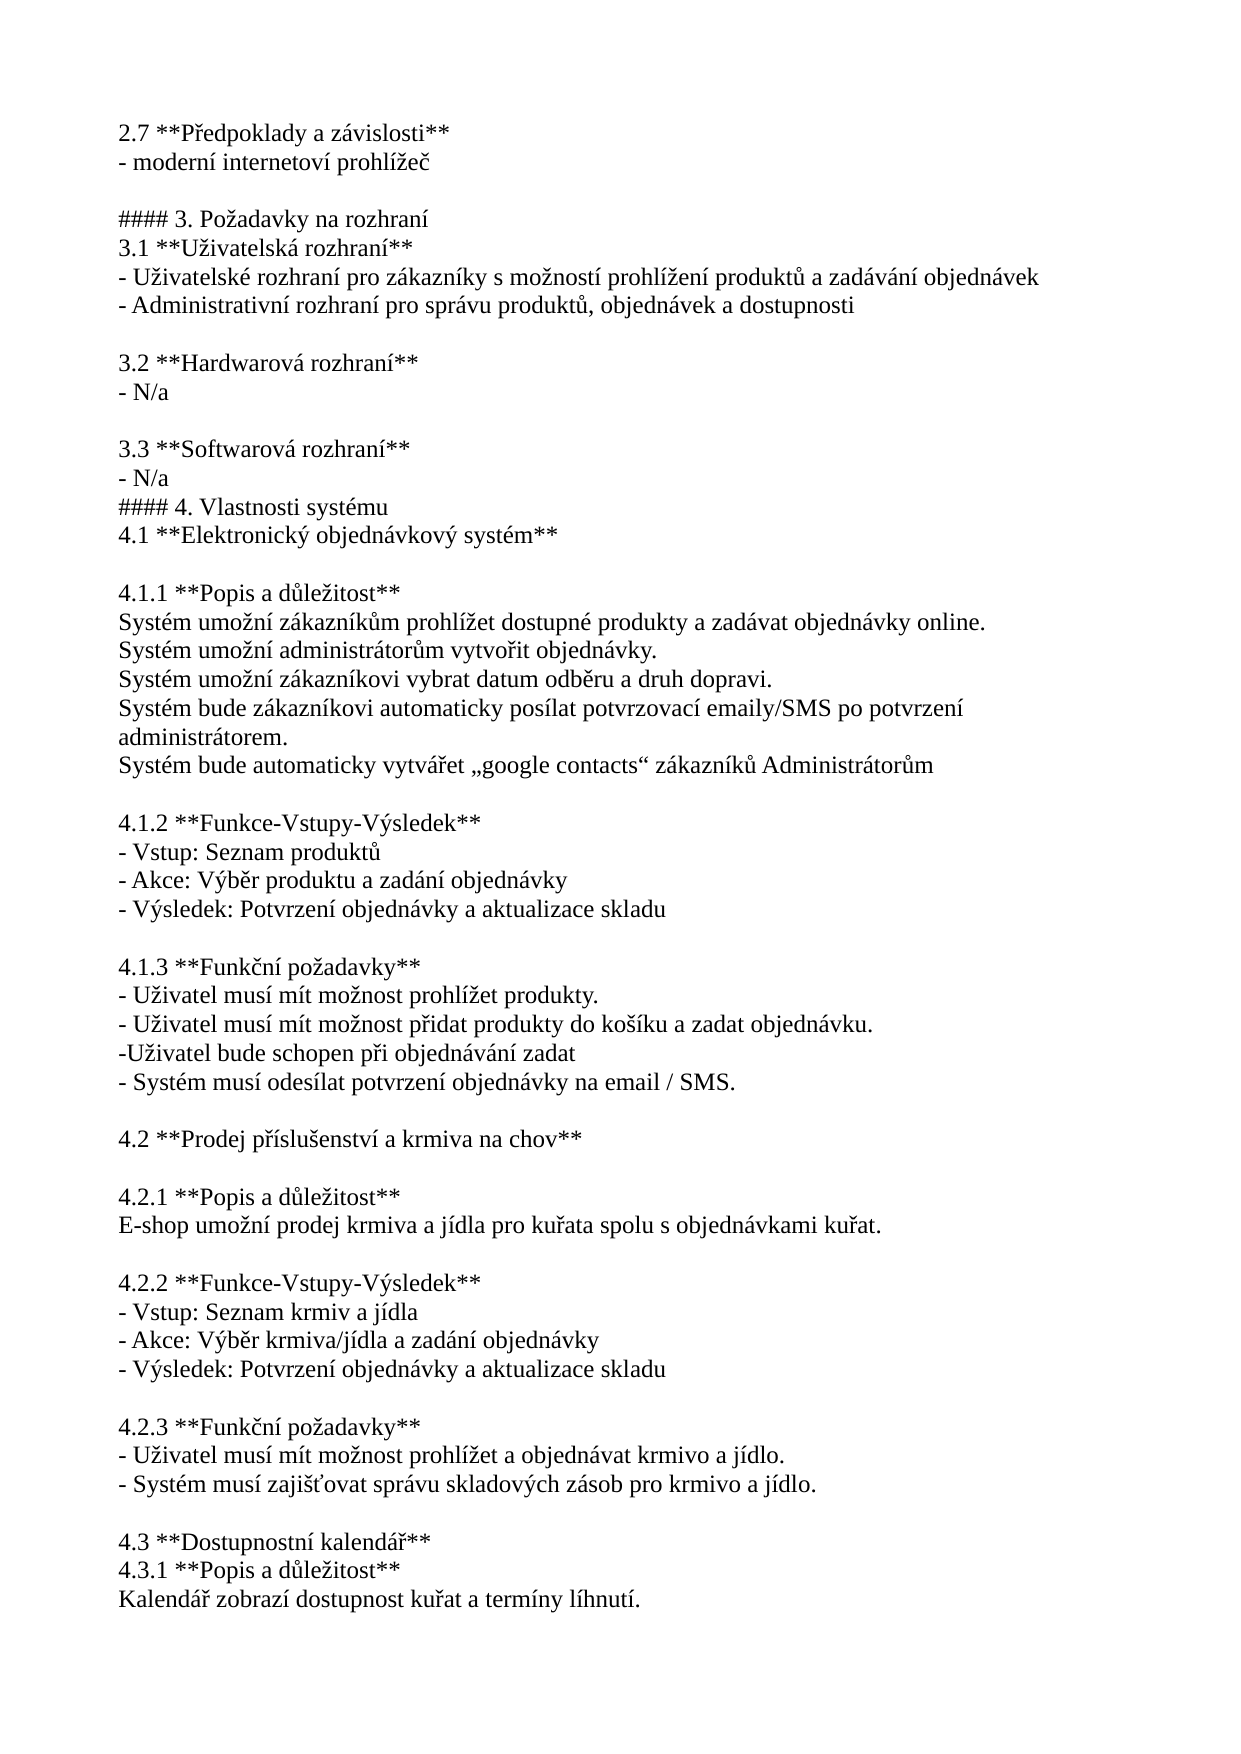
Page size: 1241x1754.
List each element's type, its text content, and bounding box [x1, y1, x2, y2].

text Systém umožní zákazníkovi vybrat datum odběru a druh dopravi. [118, 664, 1122, 693]
text Systém bude zákazníkovi automaticky posílat potvrzovací emaily/SMS po potvrzení administrátorem. [118, 693, 1122, 751]
text 4.2.1 **Popis a důležitost** E-shop umožní prodej krmiva a jídla pro kuřata spolu s objednávkami kuřat. 4.2.2 **Funkce-Vstupy-Výsledek** - Vstup: Seznam krmiv a jídla - Akce: Výběr krmiva/jídla a zadání objednávky - Výsledek: Potvrzení objednávky a aktualizace skladu 4.2.3 **Funkční požadavky** - Uživatel musí mít možnost prohlížet a objednávat krmivo a jídlo. - Systém musí zajišťovat správu skladových zásob pro krmivo a jídlo. 4.3 **Dostupnostní kalendář** 4.3.1 **Popis a důležitost** Kalendář zobrazí dostupnost kuřat a termíny líhnutí. [118, 1153, 1122, 1613]
text 4.1.1 **Popis a důležitost** Systém umožní zákazníkům prohlížet dostupné produkty a zadávat objednávky online. [118, 578, 1122, 636]
text Systém bude automaticky vytvářet „google contacts“ zákazníků Administrátorům 4.1.2 **Funkce-Vstupy-Výsledek** - Vstup: Seznam produktů - Akce: Výběr produktu a zadání objednávky - Výsledek: Potvrzení objednávky a aktualizace skladu 4.1.3 **Funkční požadavky** - Uživatel musí mít možnost prohlížet produkty. - Uživatel musí mít možnost přidat produkty do košíku a zadat objednávku. [118, 751, 1122, 1038]
text Systém umožní administrátorům vytvořit objednávky. [118, 636, 1122, 664]
text -Uživatel bude schopen při objednávání zadat - Systém musí odesílat potvrzení objednávky na email / SMS. 4.2 **Prodej příslušenství a krmiva na chov** [118, 1038, 1122, 1153]
text 2.7 **Předpoklady a závislosti** - moderní internetoví prohlížeč #### 3. Požadavky na rozhraní 3.1 **Uživatelská rozhraní** - Uživatelské rozhraní pro zákazníky s možností prohlížení produktů a zadávání objednávek - Administrativní rozhraní pro správu produktů, objednávek a dostupnosti 3.2 **Hardwarová rozhraní** - N/a 3.3 **Softwarová rozhraní** - N/a #### 4. Vlastnosti systému 4.1 **Elektronický objednávkový systém** [118, 118, 1122, 549]
